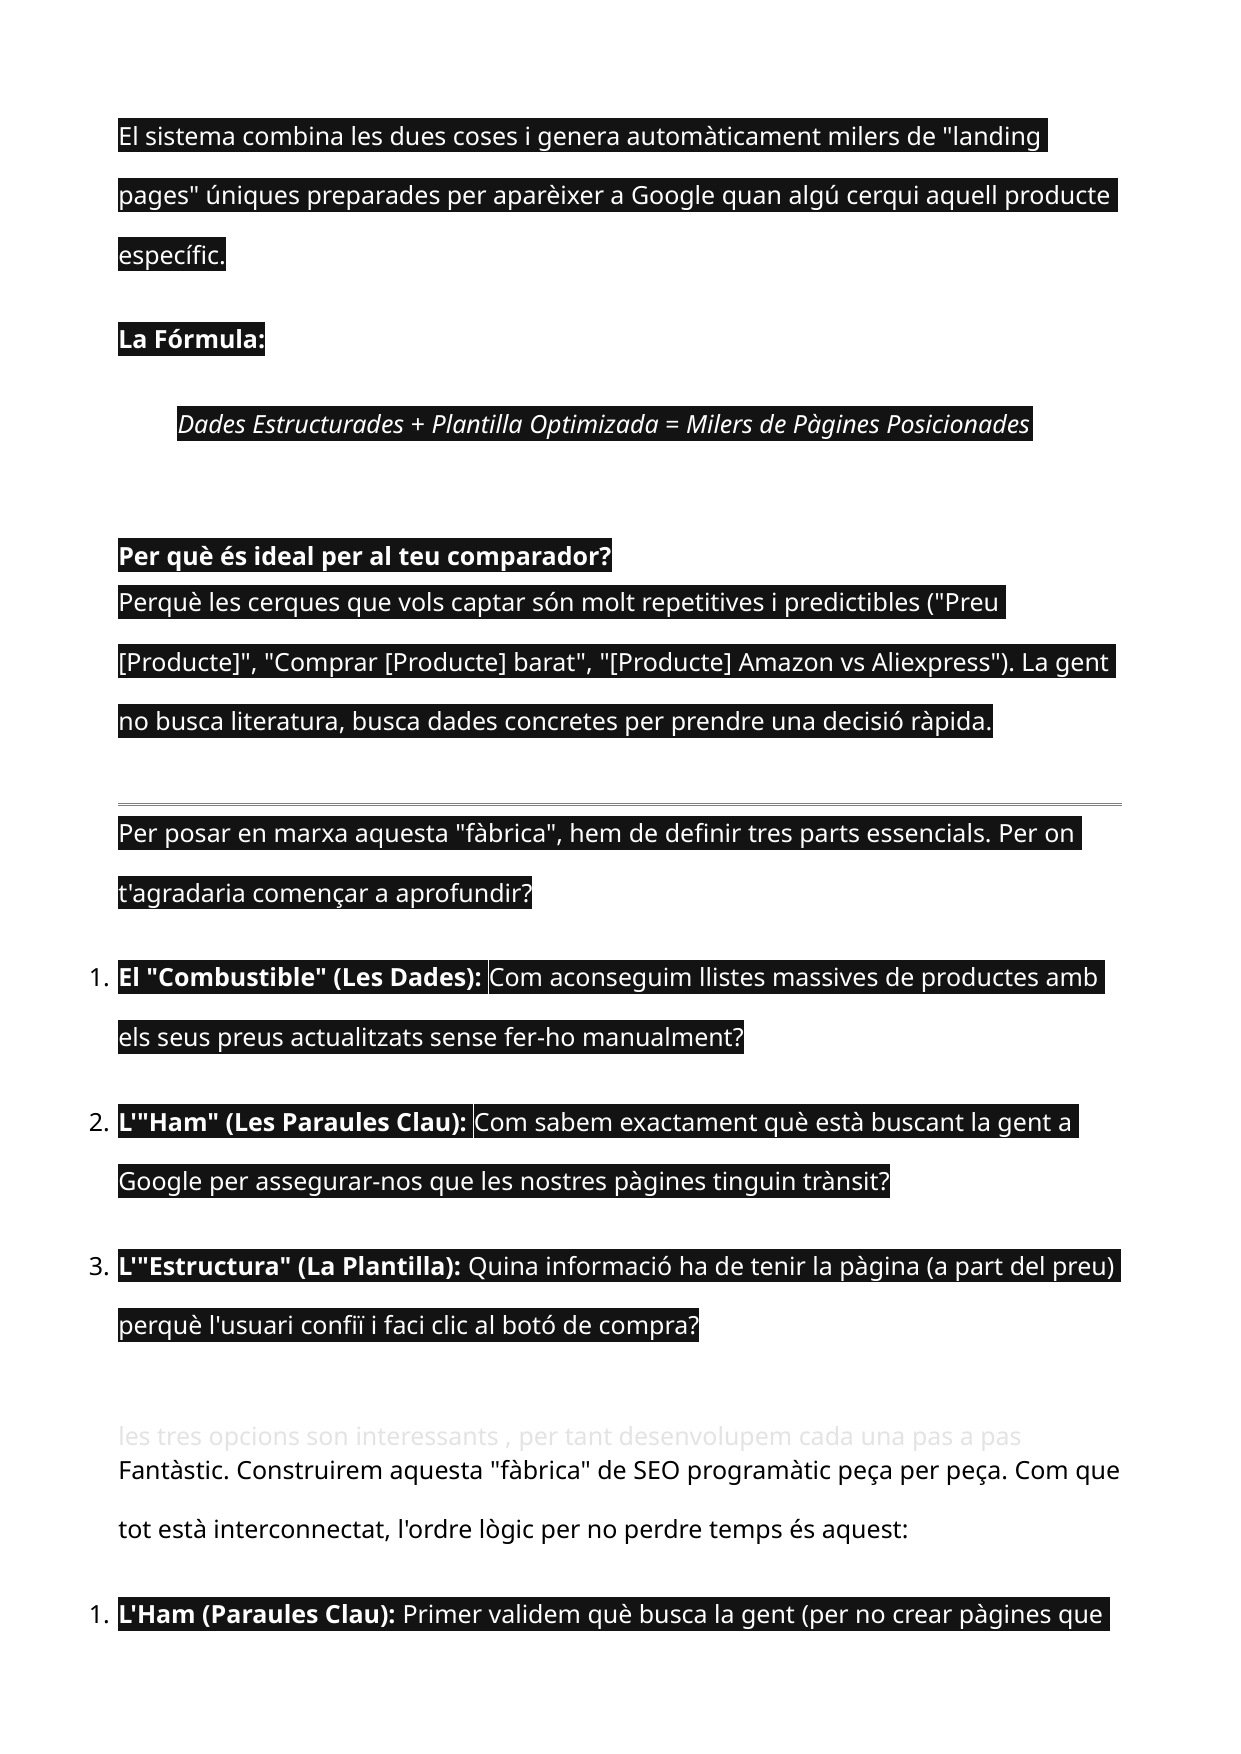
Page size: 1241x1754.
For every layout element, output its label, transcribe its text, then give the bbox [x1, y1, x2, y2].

subtitle Per què és ideal per al teu comparador? [118, 535, 1122, 572]
list L'Ham (Paraules Clau): Primer validem què busca la gent (per no crear pàgines que [118, 1597, 1122, 1631]
text La Fórmula: [118, 322, 1122, 356]
list L'"Ham" (Les Paraules Clau): Com sabem exactament què està buscant la gent a Google per assegurar-nos que les nostres pàgines tinguin trànsit? [118, 1104, 1122, 1198]
list El "Combustible" (Les Dades): Com aconseguim llistes massives de productes amb els seus preus actualitzats sense fer-ho manualment? [118, 960, 1122, 1054]
list L'"Estructura" (La Plantilla): Quina informació ha de tenir la pàgina (a part del preu) perquè l'usuari confiï i faci clic al botó de compra? [118, 1248, 1122, 1342]
text Dades Estructurades + Plantilla Optimizada = Milers de Pàgines Posicionades [177, 406, 1063, 441]
text Fantàstic. Construirem aquesta "fàbrica" de SEO programàtic peça per peça. Com que tot està interconnectat, l'ordre lògic per no perdre temps és aquest: [118, 1453, 1122, 1546]
text les tres opcions son interessants , per tant desenvolupem cada una pas a pas [118, 1409, 1122, 1453]
text Per posar en marxa aquesta "fàbrica", hem de definir tres parts essencials. Per on t'agradaria començar a aprofundir? [118, 816, 1122, 909]
text El sistema combina les dues coses i genera automàticament milers de "landing pages" úniques preparades per aparèixer a Google quan algú cerqui aquell producte específic. [118, 118, 1122, 271]
text Perquè les cerques que vols captar són molt repetitives i predictibles ("Preu [Producte]", "Comprar [Producte] barat", "[Producte] Amazon vs Aliexpress"). La gent no busca literatura, busca dades concretes per prendre una decisió ràpida. [118, 585, 1122, 738]
